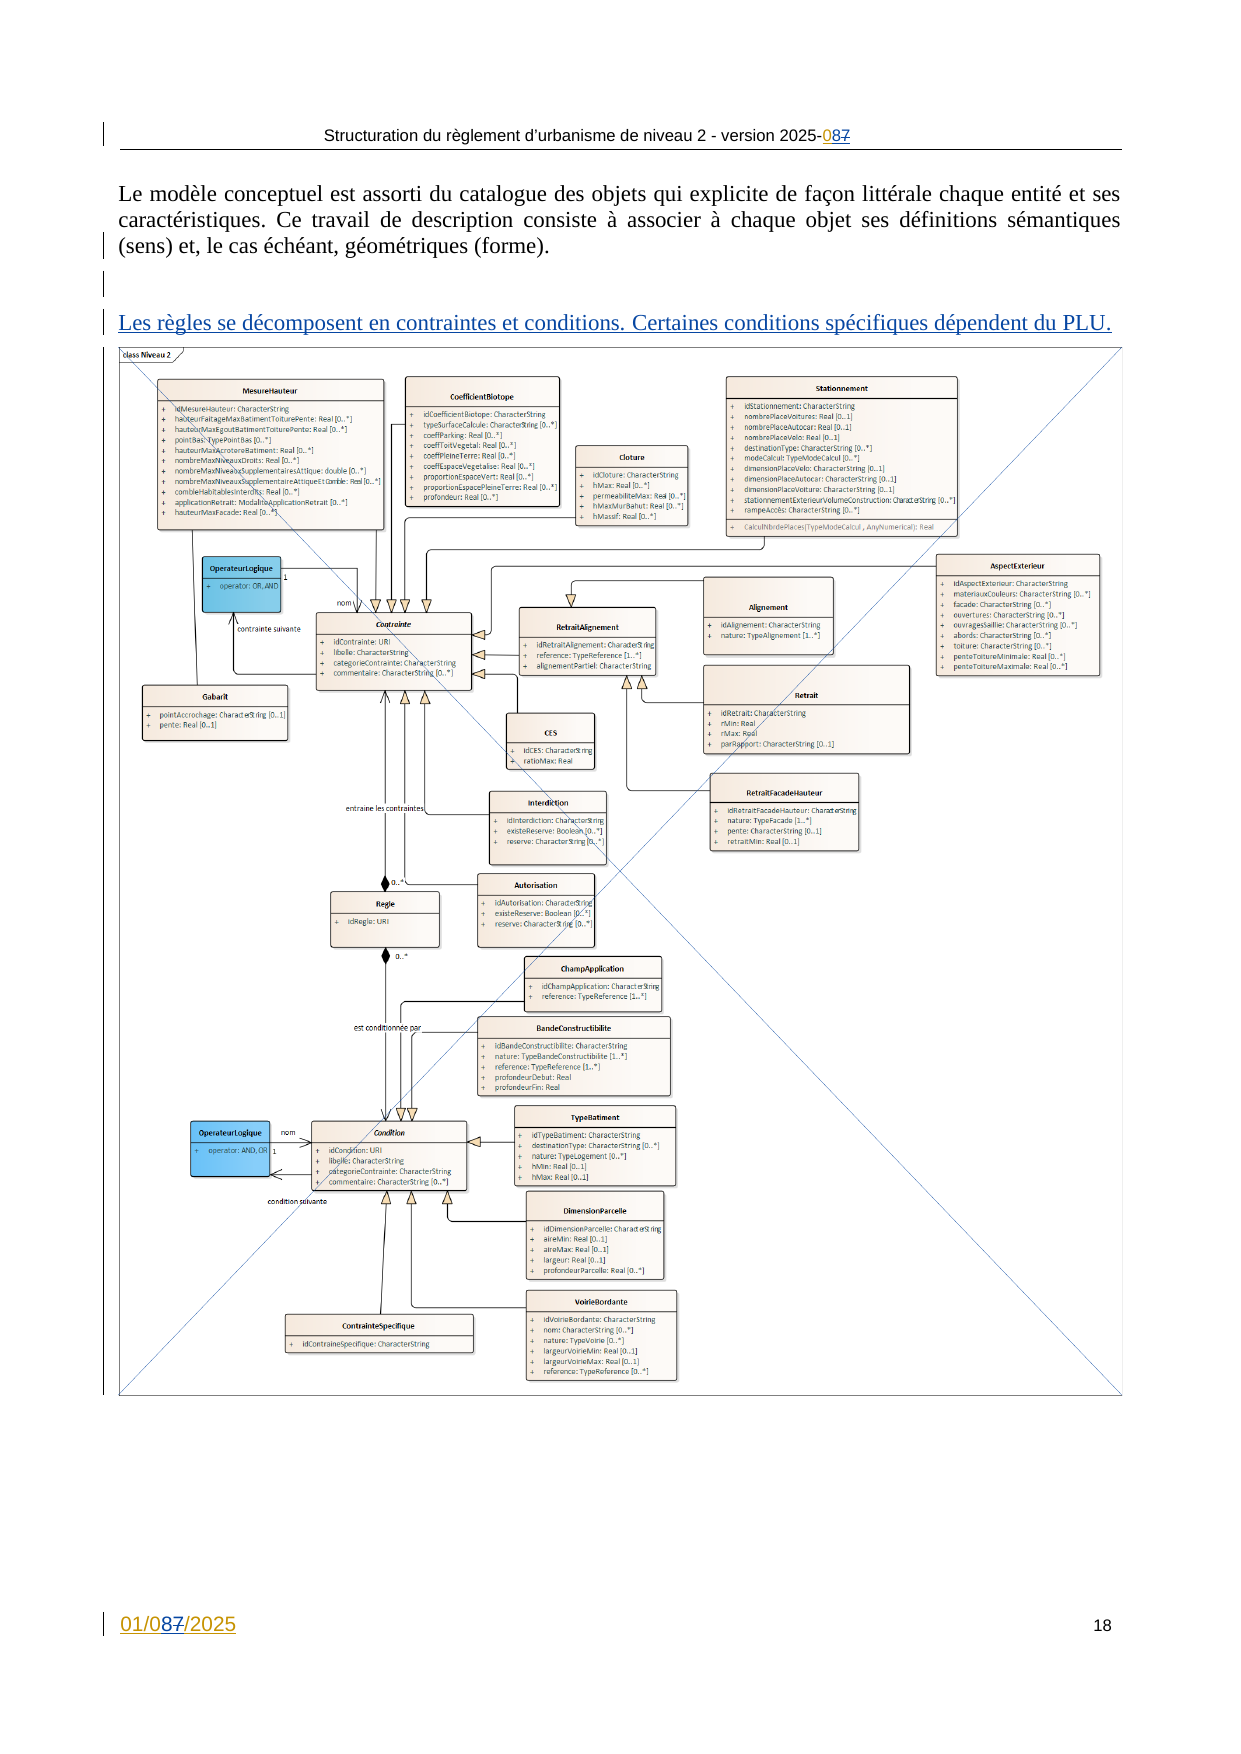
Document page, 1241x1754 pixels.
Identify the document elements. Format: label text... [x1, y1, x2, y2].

picture [119, 873, 1121, 1396]
picture [120, 347, 1120, 870]
picture [622, 348, 1123, 1395]
picture [118, 349, 619, 1394]
text Les règles se décomposent en contraintes et conditions. Certaines conditions spécifiques dépendent du PLU. [118, 309, 1122, 335]
text Le modèle conceptuel est assorti du catalogue des objets qui explicite de façon littérale chaque entité et ses caractéristiques. Ce travail de description consiste à associer à chaque objet ses définitions sémantiques (sens) et, le cas échéant, géométriques (forme). [118, 180, 1122, 259]
